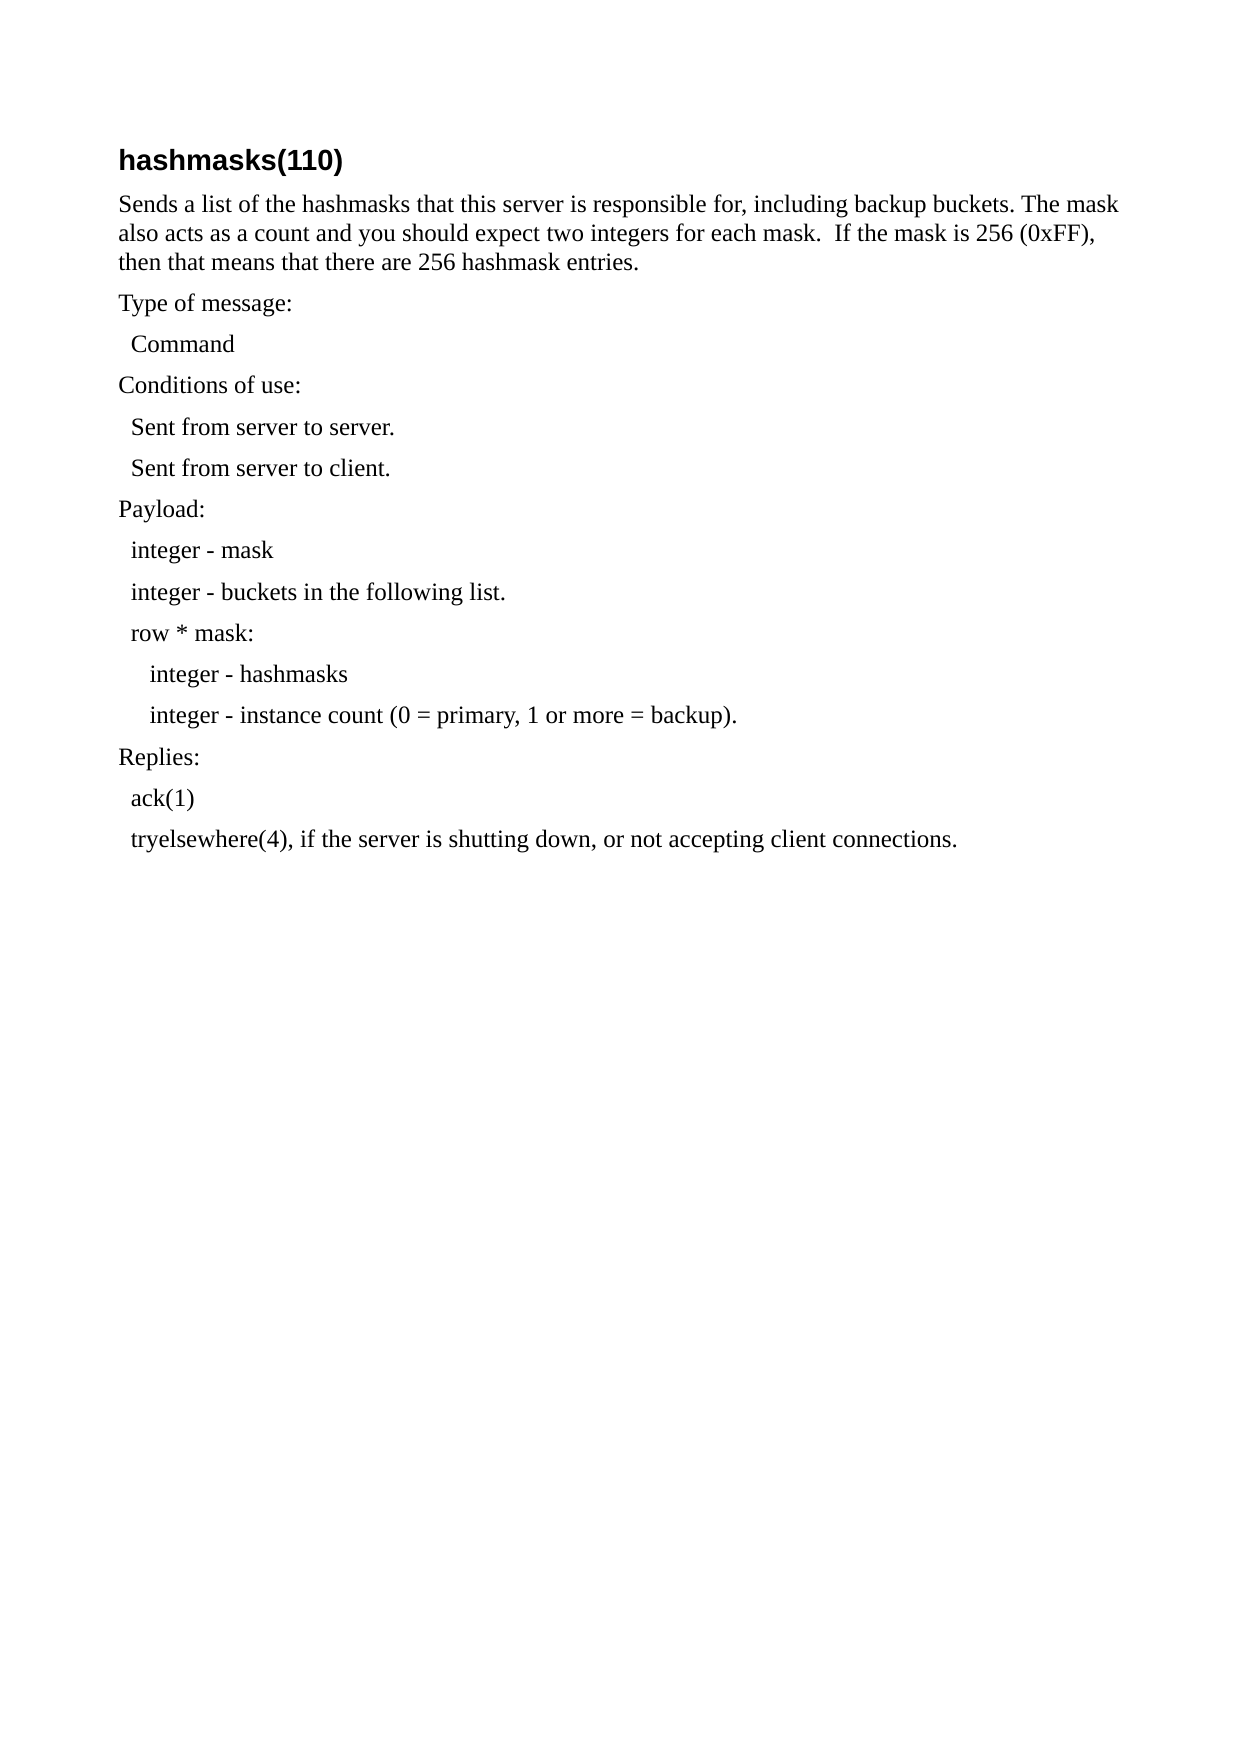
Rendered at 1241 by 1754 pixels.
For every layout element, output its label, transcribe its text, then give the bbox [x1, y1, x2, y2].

text Type of message: [118, 288, 1122, 317]
subtitle hashmasks(110) [118, 143, 1122, 177]
text Command [118, 329, 1122, 358]
text integer - hashmasks [118, 659, 1122, 688]
text tryelsewhere(4), if the server is shutting down, or not accepting client connections. [118, 824, 1122, 853]
text integer - mask [118, 535, 1122, 564]
text Payload: [118, 494, 1122, 523]
text Sent from server to server. [118, 412, 1122, 440]
text row * mask: [118, 618, 1122, 647]
text Conditions of use: [118, 370, 1122, 399]
text ack(1) [118, 783, 1122, 812]
text Sends a list of the hashmasks that this server is responsible for, including backup buckets. The mask also acts as a count and you should expect two integers for each mask. If the mask is 256 (0xFF), then that means that there are 256 hashmask entries. [118, 189, 1122, 275]
text Sent from server to client. [118, 453, 1122, 482]
text integer - buckets in the following list. [118, 577, 1122, 605]
text Replies: [118, 742, 1122, 770]
text integer - instance count (0 = primary, 1 or more = backup). [118, 700, 1122, 729]
